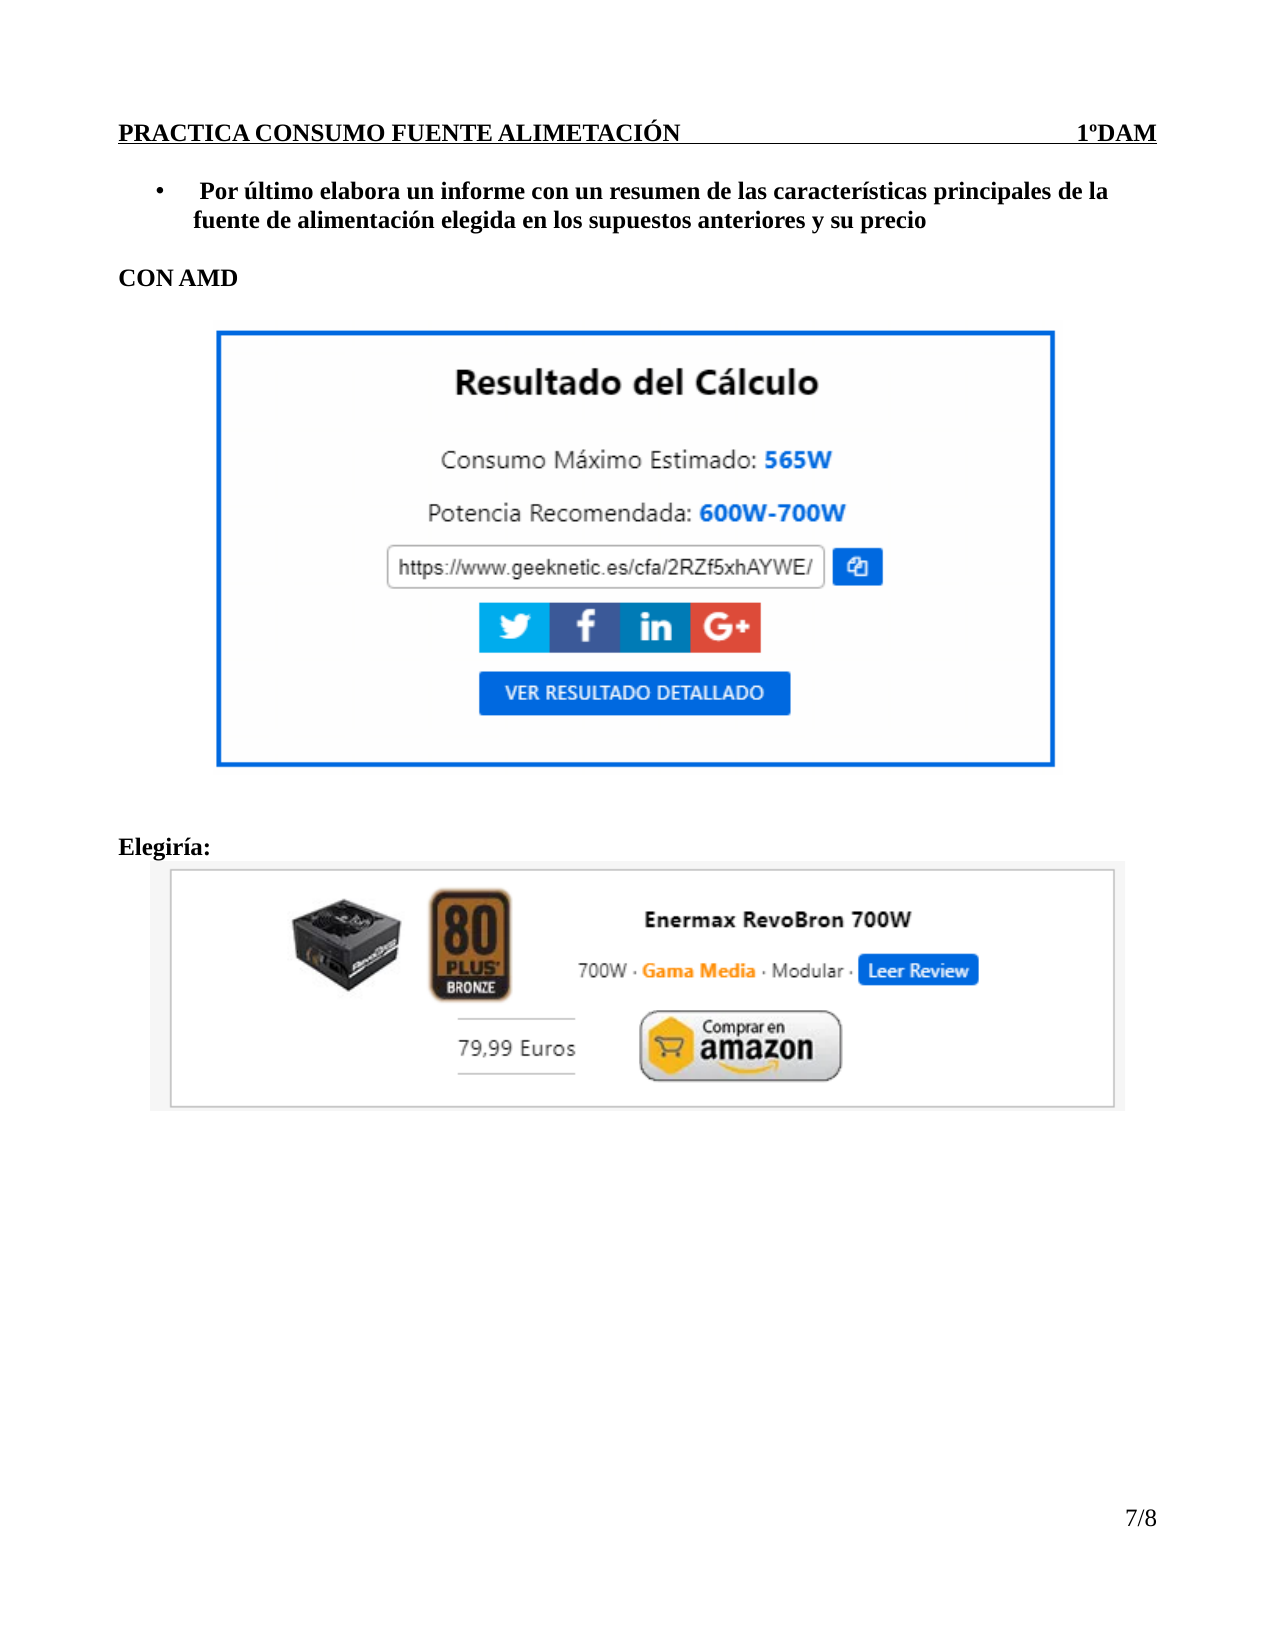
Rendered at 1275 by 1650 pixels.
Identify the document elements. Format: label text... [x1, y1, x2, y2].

list Por último elabora un informe con un resumen de las características principales de la fuente de alimentación elegida en los supuestos anteriores y su precio [156, 176, 1157, 234]
text Elegiría: [118, 832, 1157, 861]
picture [150, 861, 1125, 1111]
picture [212, 320, 1063, 775]
text CON AMD [118, 263, 1157, 291]
